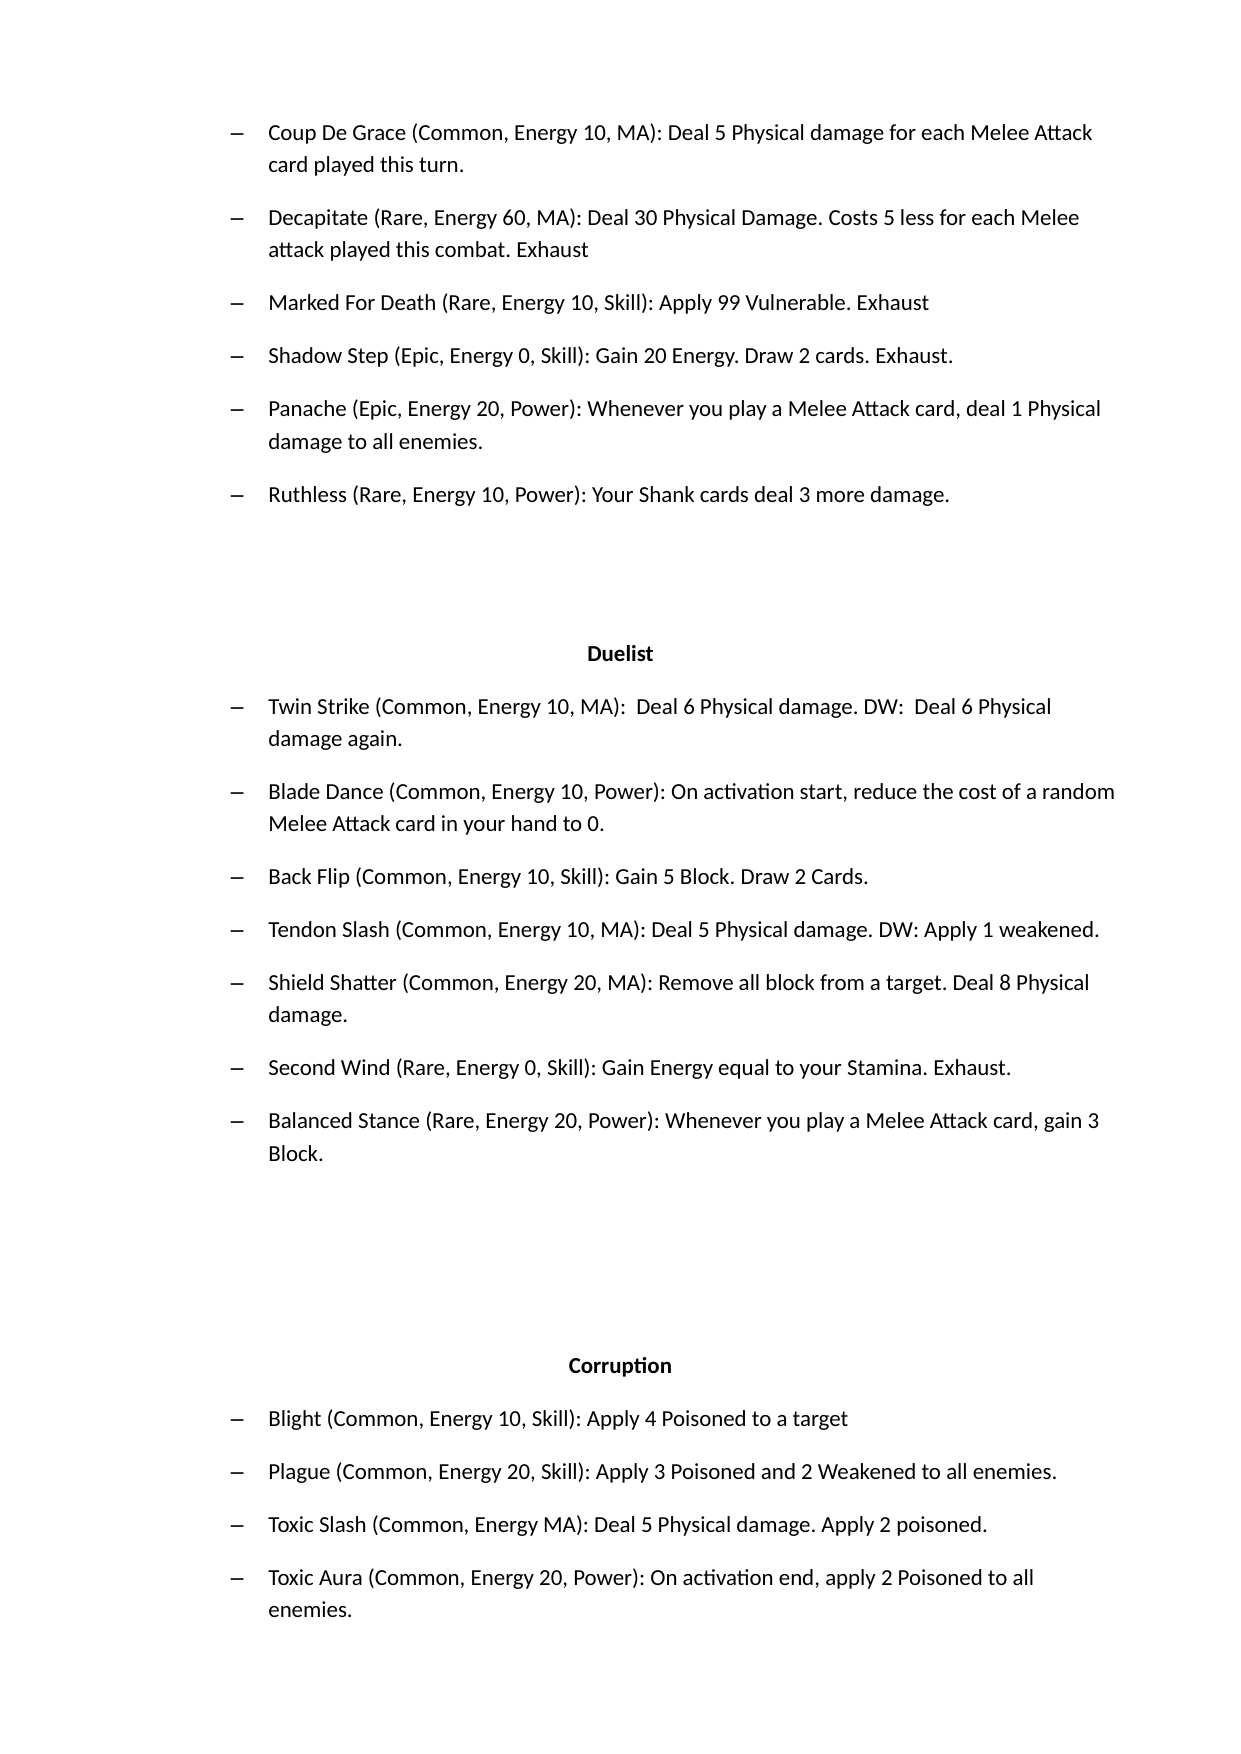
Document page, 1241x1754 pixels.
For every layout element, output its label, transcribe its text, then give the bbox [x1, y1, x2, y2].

list Toxic Slash (Common, Energy MA): Deal 5 Physical damage. Apply 2 poisoned. [231, 1510, 1122, 1538]
text Duelist [118, 639, 1122, 667]
list Tendon Slash (Common, Energy 10, MA): Deal 5 Physical damage. DW: Apply 1 weakened. [231, 915, 1122, 943]
list Blight (Common, Energy 10, Skill): Apply 4 Poisoned to a target [231, 1404, 1122, 1432]
list Shield Shatter (Common, Energy 20, MA): Remove all block from a target. Deal 8 Physical damage. [231, 968, 1122, 1028]
text Corruption [118, 1351, 1122, 1379]
list Plague (Common, Energy 20, Skill): Apply 3 Poisoned and 2 Weakened to all enemies. [231, 1457, 1122, 1485]
list Back Flip (Common, Energy 10, Skill): Gain 5 Block. Draw 2 Cards. [231, 862, 1122, 890]
list Panache (Epic, Energy 20, Power): Whenever you play a Melee Attack card, deal 1 Physical damage to all enemies. [231, 394, 1122, 455]
list Shadow Step (Epic, Energy 0, Skill): Gain 20 Energy. Draw 2 cards. Exhaust. [231, 342, 1122, 369]
list Balanced Stance (Rare, Energy 20, Power): Whenever you play a Melee Attack card, gain 3 Block. [231, 1107, 1122, 1167]
list Blade Dance (Common, Energy 10, Power): On activation start, reduce the cost of a random Melee Attack card in your hand to 0. [231, 777, 1122, 837]
list Ruthless (Rare, Energy 10, Power): Your Shank cards deal 3 more damage. [231, 480, 1122, 508]
list Twin Strike (Common, Energy 10, MA): Deal 6 Physical damage. DW: Deal 6 Physical damage again. [231, 692, 1122, 752]
list Coup De Grace (Common, Energy 10, MA): Deal 5 Physical damage for each Melee Attack card played this turn. [231, 118, 1122, 178]
list Second Wind (Rare, Energy 0, Skill): Gain Energy equal to your Stamina. Exhaust. [231, 1053, 1122, 1082]
list Marked For Death (Rare, Energy 10, Skill): Apply 99 Vulnerable. Exhaust [231, 288, 1122, 317]
list Decapitate (Rare, Energy 60, MA): Deal 30 Physical Damage. Costs 5 less for each Melee attack played this combat. Exhaust [231, 203, 1122, 263]
list Toxic Aura (Common, Energy 20, Power): On activation end, apply 2 Poisoned to all enemies. [231, 1563, 1122, 1623]
